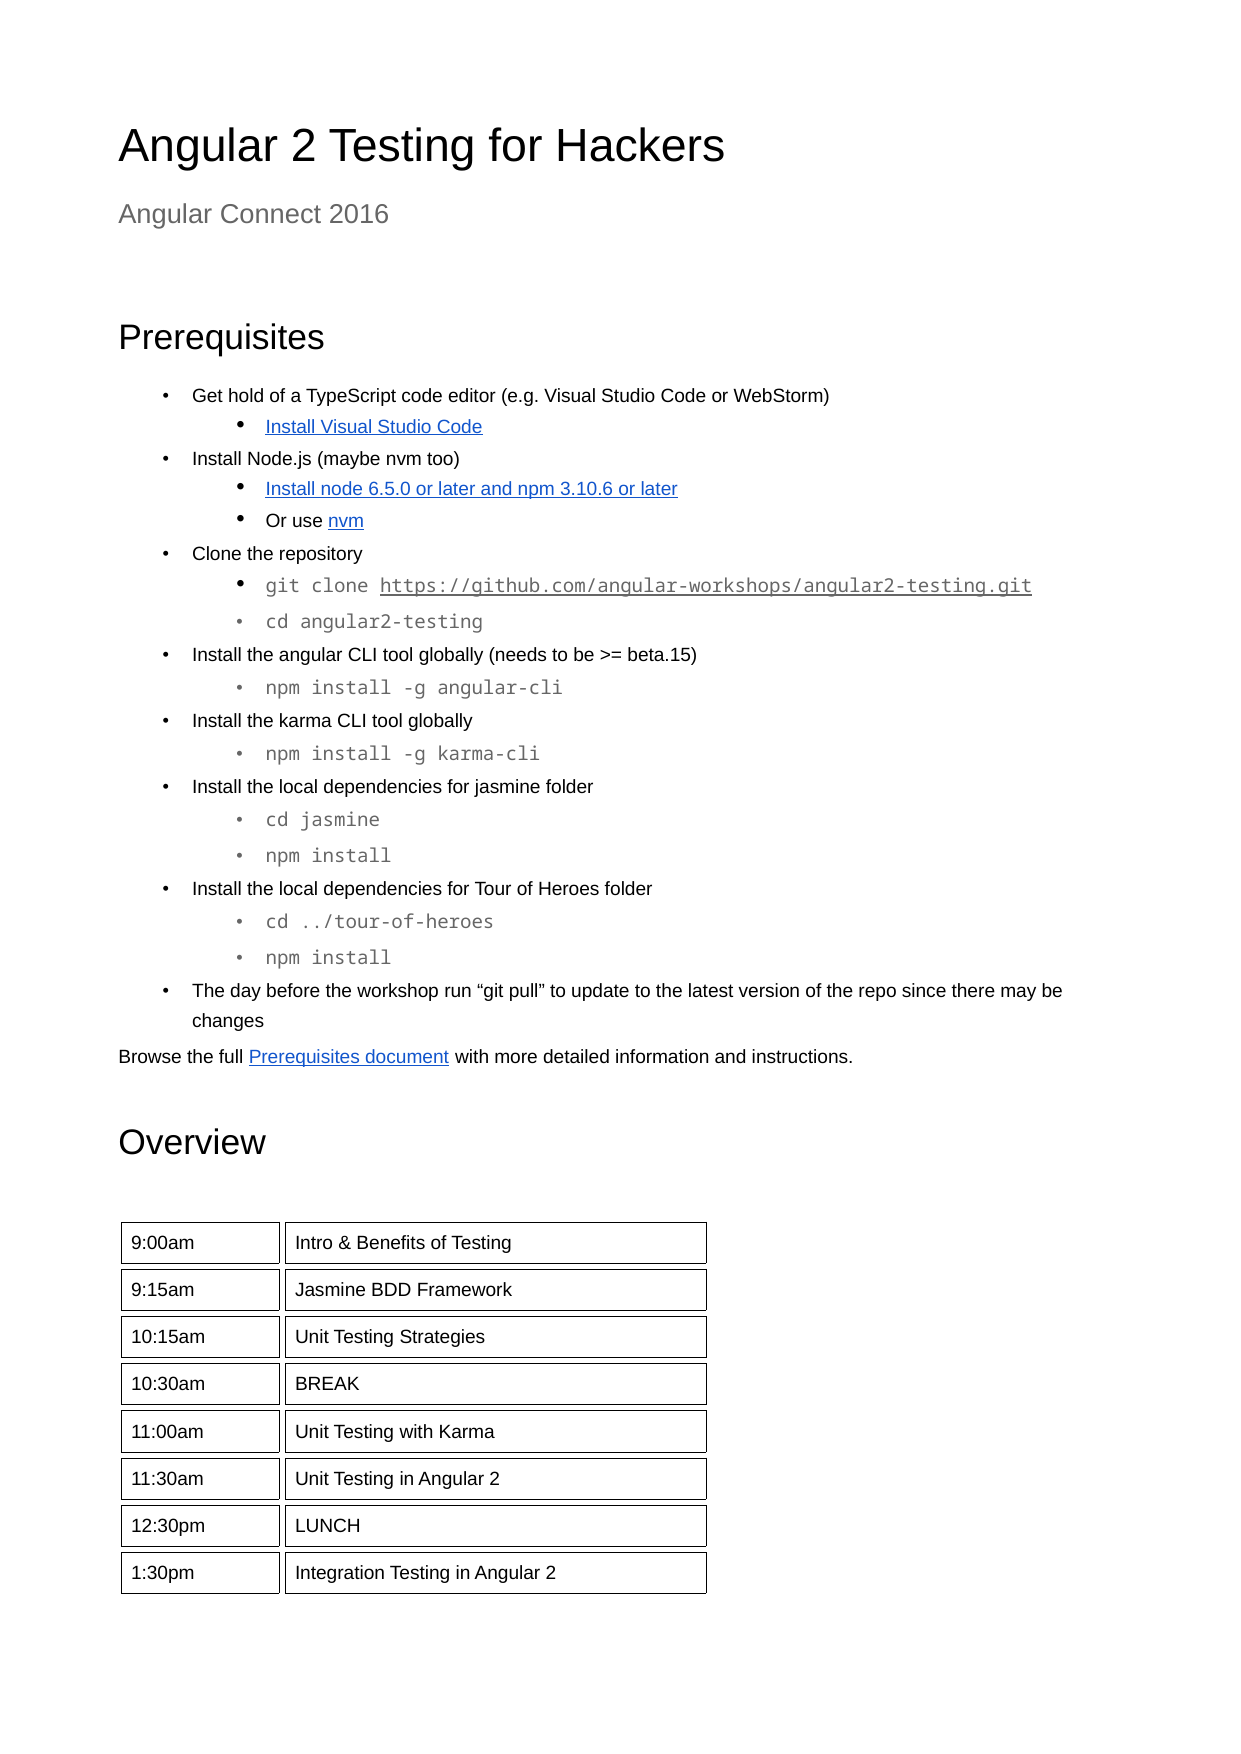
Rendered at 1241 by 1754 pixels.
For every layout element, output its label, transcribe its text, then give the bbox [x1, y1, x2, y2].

table_header 9:00am [118, 1219, 282, 1266]
list npm install -g karma-cli [236, 740, 1122, 766]
table_cell 11:30am [118, 1455, 282, 1502]
list Or use nvm [236, 510, 1122, 533]
list Install Visual Studio Code [236, 415, 1122, 438]
table_cell 1:30pm [118, 1549, 282, 1596]
table_header Intro & Benefits of Testing [282, 1219, 709, 1266]
table_cell Unit Testing Strategies [282, 1313, 709, 1360]
list cd angular2-testing [236, 608, 1122, 634]
subtitle Prerequisites [118, 316, 1122, 357]
list Install node 6.5.0 or later and npm 3.10.6 or later [236, 478, 1122, 501]
list The day before the workshop run “git pull” to update to the latest version of the repo since there may be changes [162, 979, 1122, 1032]
table_cell Integration Testing in Angular 2 [282, 1549, 709, 1596]
list git clone https://github.com/angular-workshops/angular2-testing.git [236, 572, 1122, 598]
table_cell Unit Testing in Angular 2 [282, 1455, 709, 1502]
table_cell Jasmine BDD Framework [282, 1266, 709, 1313]
list Install Node.js (maybe nvm too) [162, 447, 1122, 469]
list npm install [236, 944, 1122, 970]
table_cell 10:15am [118, 1313, 282, 1360]
table_cell 11:00am [118, 1408, 282, 1455]
list npm install -g angular-cli [236, 674, 1122, 700]
list Get hold of a TypeScript code editor (e.g. Visual Studio Code or WebStorm) [162, 385, 1122, 407]
text Angular 2 Testing for Hackers [118, 118, 1122, 171]
table_cell BREAK [282, 1360, 709, 1407]
list Install the local dependencies for jasmine folder [162, 776, 1122, 798]
table_cell LUNCH [282, 1502, 709, 1549]
text Browse the full Prerequisites document with more detailed information and instructions. [118, 1040, 1122, 1069]
table_cell Unit Testing with Karma [282, 1408, 709, 1455]
table_cell 9:15am [118, 1266, 282, 1313]
list Install the angular CLI tool globally (needs to be >= beta.15) [162, 644, 1122, 666]
subtitle Overview [118, 1121, 1122, 1162]
list cd ../tour-of-heroes [236, 908, 1122, 934]
table_cell 12:30pm [118, 1502, 282, 1549]
list npm install [236, 842, 1122, 868]
text Angular Connect 2016 [118, 198, 1122, 229]
list cd jasmine [236, 806, 1122, 832]
list Install the local dependencies for Tour of Heroes folder [162, 878, 1122, 900]
table_cell 10:30am [118, 1360, 282, 1407]
list Clone the repository [162, 542, 1122, 564]
list Install the karma CLI tool globally [162, 710, 1122, 732]
